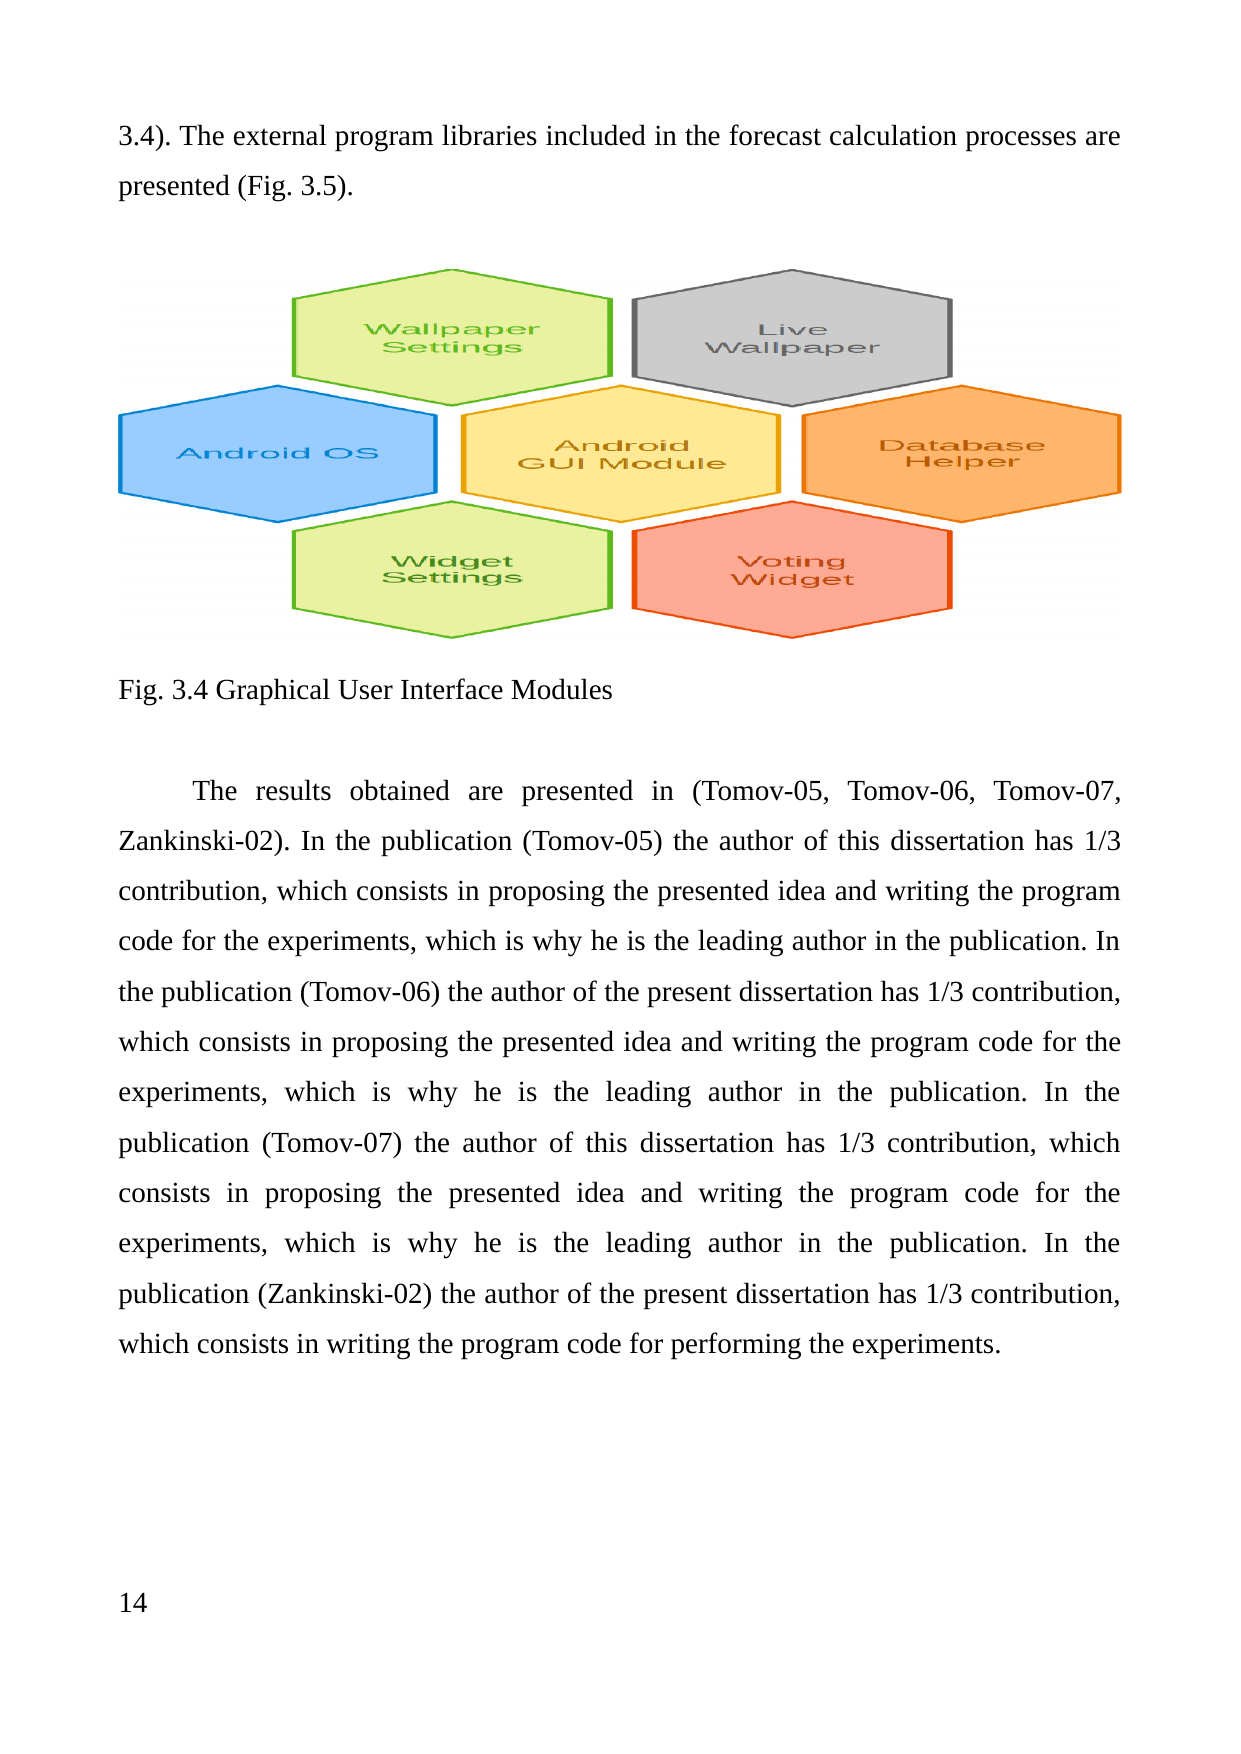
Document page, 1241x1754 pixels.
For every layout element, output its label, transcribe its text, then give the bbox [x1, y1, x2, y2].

text Fig. 3.4 Graphical User Interface Modules [118, 639, 1122, 706]
text 3.4). The external program libraries included in the forecast calculation processes are presented (Fig. 3.5). [118, 118, 1122, 202]
text The results obtained are presented in (Tomov-05, Tomov-06, Tomov-07, Zankinski-02). In the publication (Tomov-05) the author of this dissertation has 1/3 contribution, which consists in proposing the presented idea and writing the program code for the experiments, which is why he is the leading author in the publication. In the publication (Tomov-06) the author of the present dissertation has 1/3 contribution, which consists in proposing the presented idea and writing the program code for the experiments, which is why he is the leading author in the publication. In the publication (Tomov-07) the author of this dissertation has 1/3 contribution, which consists in proposing the presented idea and writing the program code for the experiments, which is why he is the leading author in the publication. In the publication (Zankinski-02) the author of the present dissertation has 1/3 contribution, which consists in writing the program code for performing the experiments. [118, 773, 1122, 1359]
picture [118, 269, 1123, 639]
